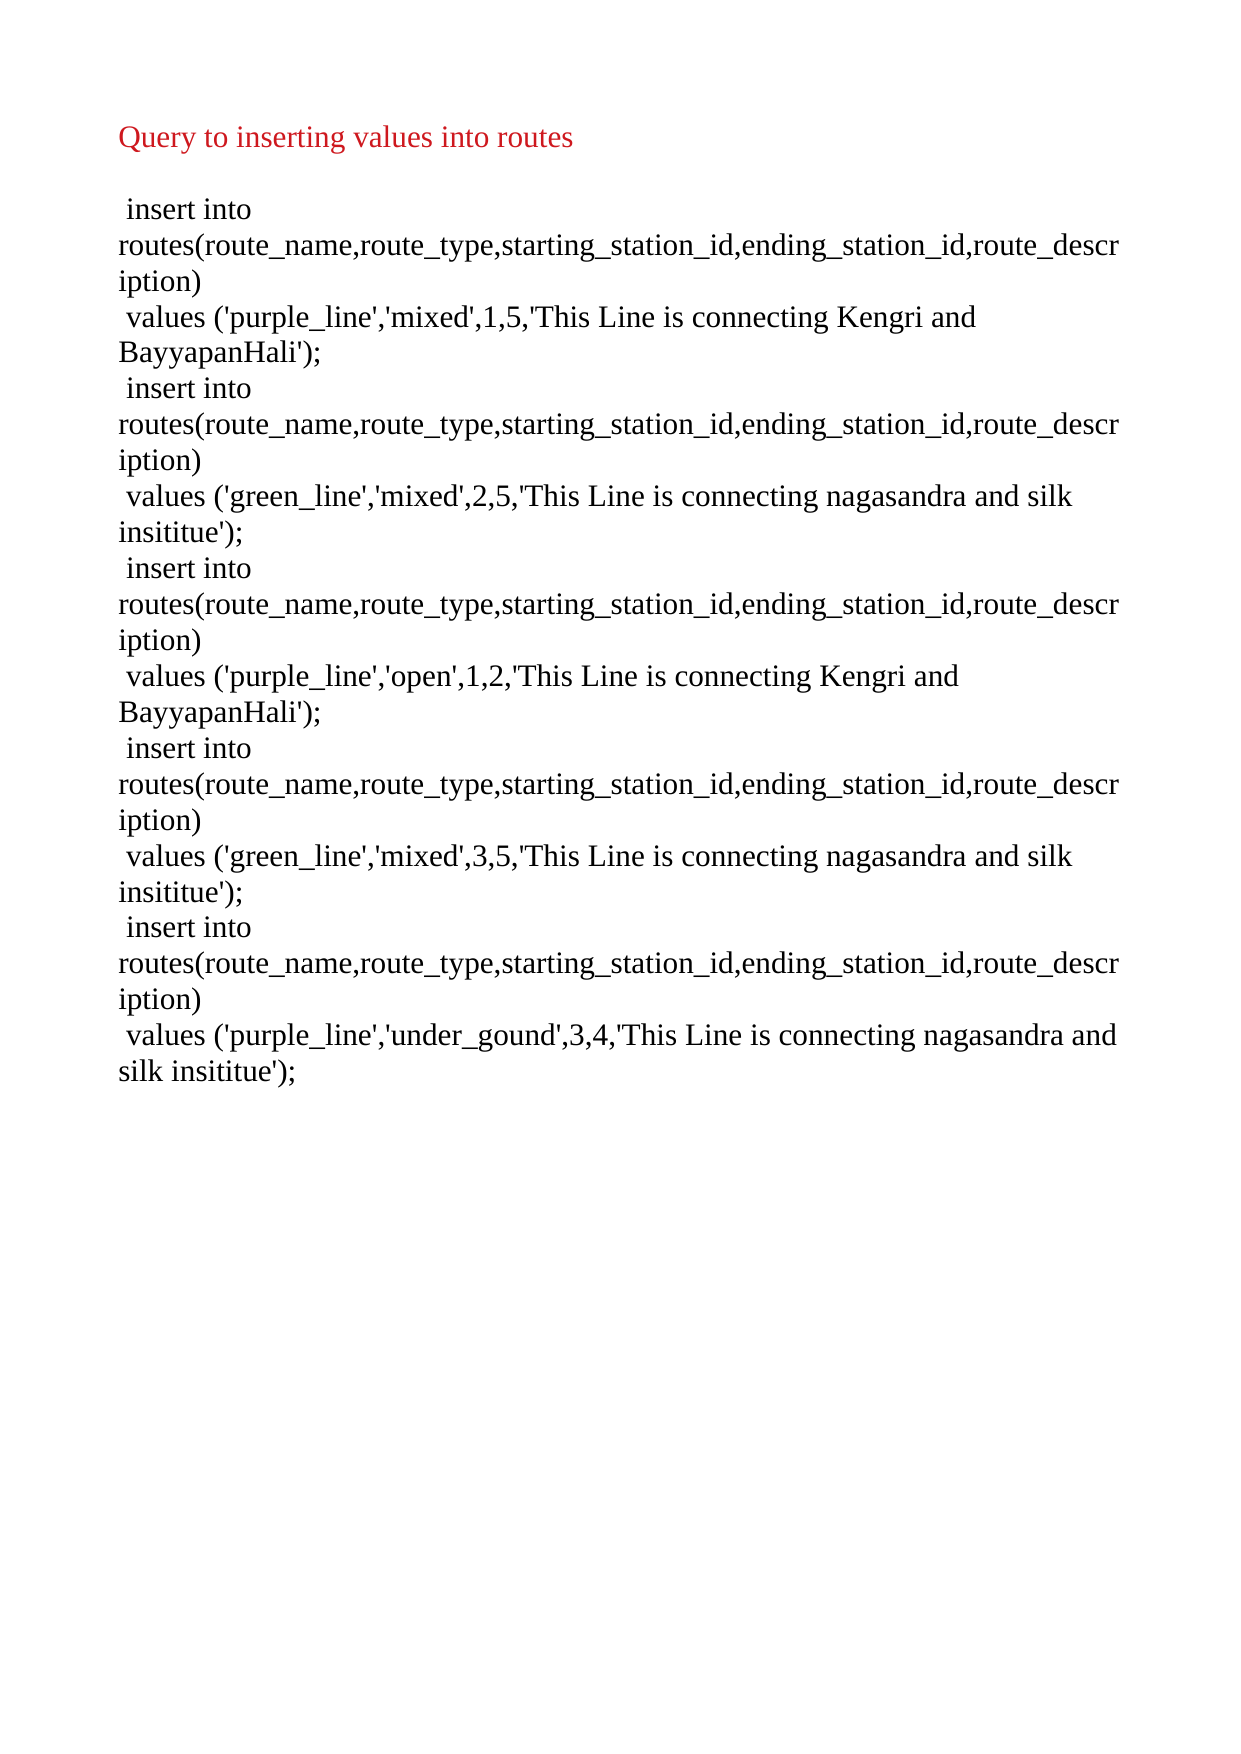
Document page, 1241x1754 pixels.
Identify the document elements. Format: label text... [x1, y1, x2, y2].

text insert into routes(route_name,route_type,starting_station_id,ending_station_id,route_description) [118, 370, 1122, 477]
text insert into routes(route_name,route_type,starting_station_id,ending_station_id,route_description) [118, 549, 1122, 657]
text values ('purple_line','mixed',1,5,'This Line is connecting Kengri and BayyapanHali'); [118, 298, 1122, 370]
text values ('purple_line','under_gound',3,4,'This Line is connecting nagasandra and silk insititue'); [118, 1017, 1122, 1088]
text insert into routes(route_name,route_type,starting_station_id,ending_station_id,route_description) [118, 729, 1122, 837]
text values ('green_line','mixed',2,5,'This Line is connecting nagasandra and silk insititue'); [118, 477, 1122, 549]
text insert into routes(route_name,route_type,starting_station_id,ending_station_id,route_description) [118, 909, 1122, 1017]
text values ('purple_line','open',1,2,'This Line is connecting Kengri and BayyapanHali'); [118, 657, 1122, 729]
text Query to inserting values into routes [118, 118, 1122, 154]
text insert into routes(route_name,route_type,starting_station_id,ending_station_id,route_description) [118, 190, 1122, 298]
text values ('green_line','mixed',3,5,'This Line is connecting nagasandra and silk insititue'); [118, 837, 1122, 909]
